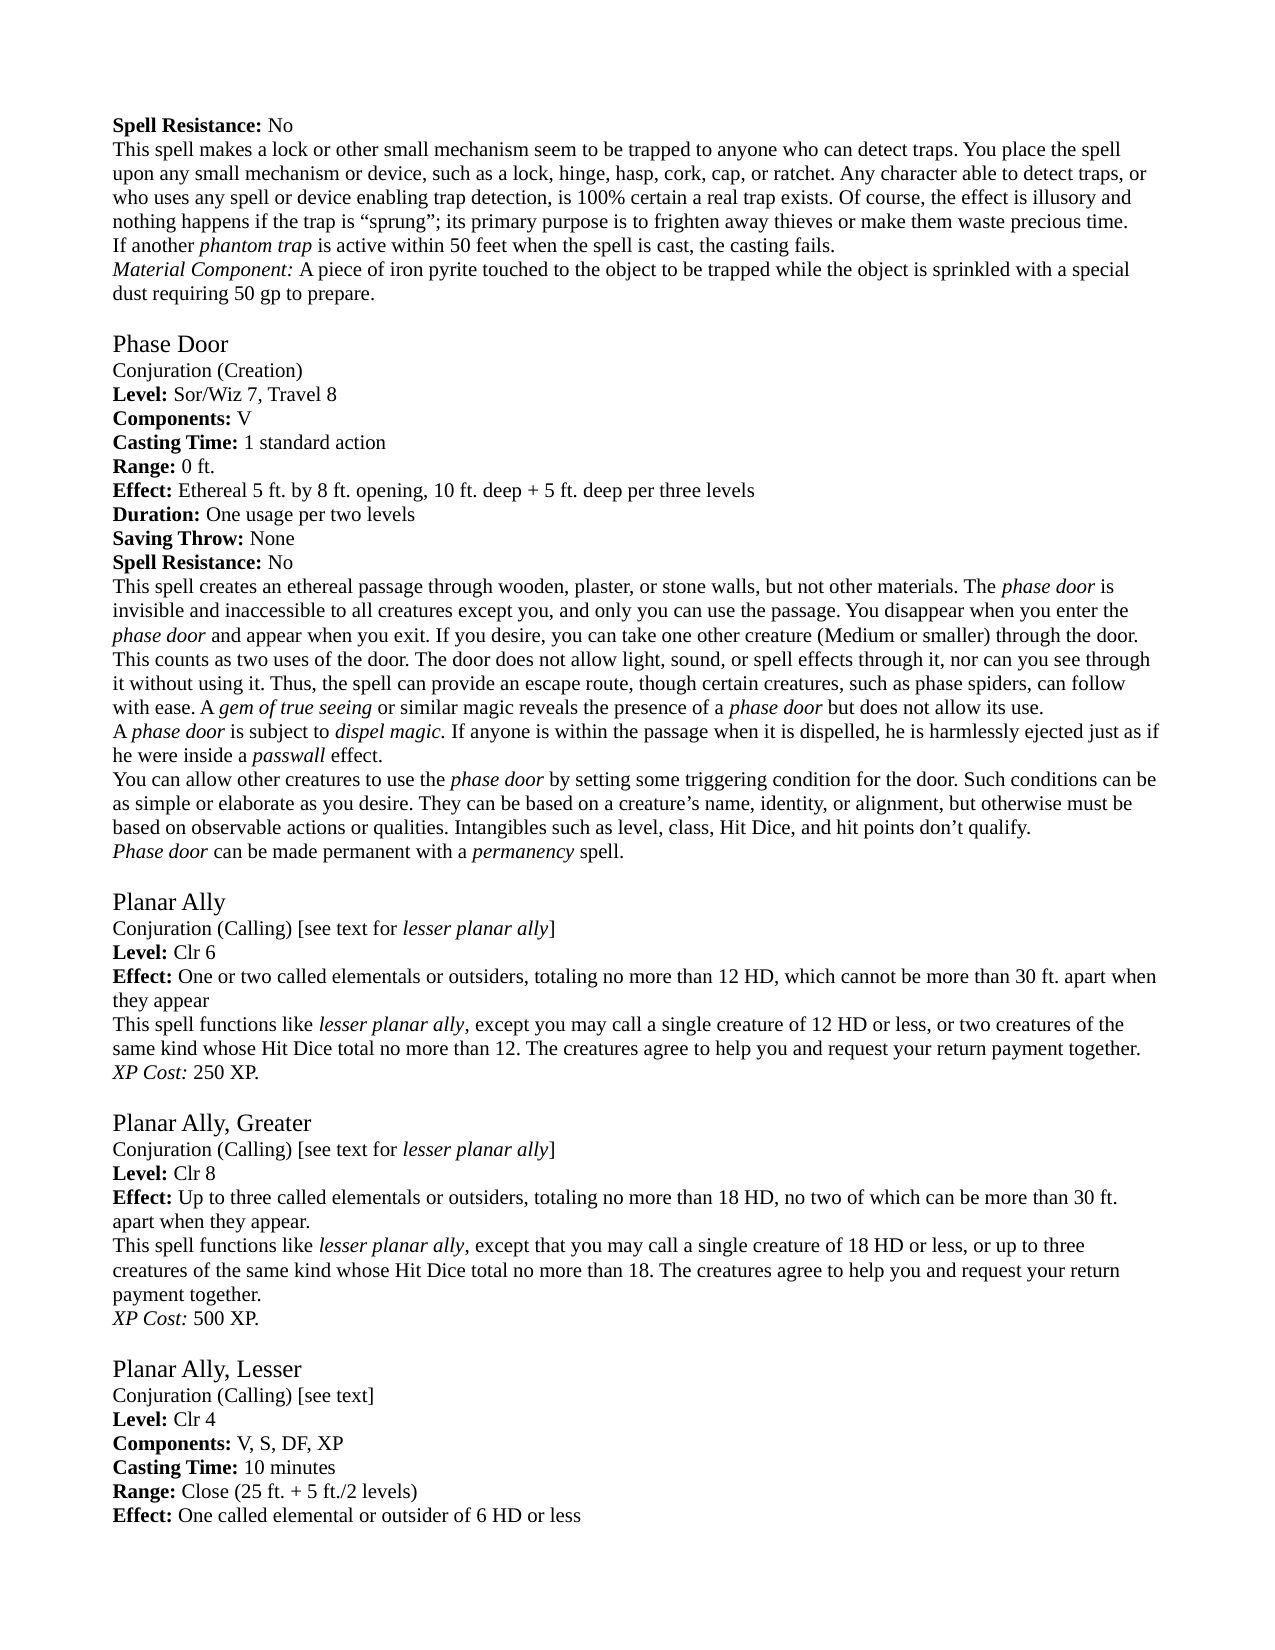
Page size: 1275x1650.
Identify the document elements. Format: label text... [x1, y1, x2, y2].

text Saving Throw: None [112, 526, 1162, 550]
text Phase door can be made permanent with a permanency spell. [112, 839, 1162, 863]
text A phase door is subject to dispel magic. If anyone is within the passage when it is dispelled, he is harmlessly ejected just as if he were inside a passwall effect. [112, 719, 1162, 767]
text If another phantom trap is active within 50 feet when the spell is cast, the casting fails. [112, 233, 1162, 257]
text Effect: Up to three called elementals or outsiders, totaling no more than 18 HD, no two of which can be more than 30 ft. apart when they appear. [112, 1185, 1162, 1233]
text Components: V [112, 406, 1162, 430]
text Level: Clr 6 [112, 940, 1162, 964]
text Conjuration (Calling) [see text] [112, 1382, 1162, 1407]
text Material Component: A piece of iron pyrite touched to the object to be trapped while the object is sprinkled with a special dust requiring 50 gp to prepare. [112, 257, 1162, 305]
text Conjuration (Creation) [112, 358, 1162, 382]
text Planar Ally, Greater [112, 1108, 1162, 1137]
text Components: V, S, DF, XP [112, 1431, 1162, 1455]
text Level: Clr 8 [112, 1161, 1162, 1185]
text Casting Time: 1 standard action [112, 430, 1162, 454]
text Effect: Ethereal 5 ft. by 8 ft. opening, 10 ft. deep + 5 ft. deep per three levels [112, 478, 1162, 502]
text This spell makes a lock or other small mechanism seem to be trapped to anyone who can detect traps. You place the spell upon any small mechanism or device, such as a lock, hinge, hasp, cork, cap, or ratchet. Any character able to detect traps, or who uses any spell or device enabling trap detection, is 100% certain a real trap exists. Of course, the effect is illusory and nothing happens if the trap is “sprung”; its primary purpose is to frighten away thieves or make them waste precious time. [112, 137, 1162, 233]
text Spell Resistance: No [112, 112, 1162, 137]
text Casting Time: 10 minutes [112, 1455, 1162, 1479]
text Effect: One or two called elementals or outsiders, totaling no more than 12 HD, which cannot be more than 30 ft. apart when they appear [112, 964, 1162, 1012]
text Conjuration (Calling) [see text for lesser planar ally] [112, 1137, 1162, 1161]
text Duration: One usage per two levels [112, 502, 1162, 526]
text XP Cost: 500 XP. [112, 1306, 1162, 1330]
text Effect: One called elemental or outsider of 6 HD or less [112, 1503, 1162, 1527]
text Level: Clr 4 [112, 1407, 1162, 1431]
text This spell functions like lesser planar ally, except you may call a single creature of 12 HD or less, or two creatures of the same kind whose Hit Dice total no more than 12. The creatures agree to help you and request your return payment together. [112, 1012, 1162, 1060]
text Spell Resistance: No [112, 550, 1162, 574]
text Range: 0 ft. [112, 454, 1162, 478]
text Planar Ally, Lesser [112, 1354, 1162, 1382]
text This spell functions like lesser planar ally, except that you may call a single creature of 18 HD or less, or up to three creatures of the same kind whose Hit Dice total no more than 18. The creatures agree to help you and request your return payment together. [112, 1233, 1162, 1306]
text Planar Ally [112, 887, 1162, 916]
text Phase Door [112, 329, 1162, 358]
text Level: Sor/Wiz 7, Travel 8 [112, 382, 1162, 406]
text This spell creates an ethereal passage through wooden, plaster, or stone walls, but not other materials. The phase door is invisible and inaccessible to all creatures except you, and only you can use the passage. You disappear when you enter the phase door and appear when you exit. If you desire, you can take one other creature (Medium or smaller) through the door. This counts as two uses of the door. The door does not allow light, sound, or spell effects through it, nor can you see through it without using it. Thus, the spell can provide an escape route, though certain creatures, such as phase spiders, can follow with ease. A gem of true seeing or similar magic reveals the presence of a phase door but does not allow its use. [112, 574, 1162, 719]
text XP Cost: 250 XP. [112, 1060, 1162, 1084]
text Conjuration (Calling) [see text for lesser planar ally] [112, 916, 1162, 940]
text Range: Close (25 ft. + 5 ft./2 levels) [112, 1479, 1162, 1503]
text You can allow other creatures to use the phase door by setting some triggering condition for the door. Such conditions can be as simple or elaborate as you desire. They can be based on a creature’s name, identity, or alignment, but otherwise must be based on observable actions or qualities. Intangibles such as level, class, Hit Dice, and hit points don’t qualify. [112, 767, 1162, 839]
